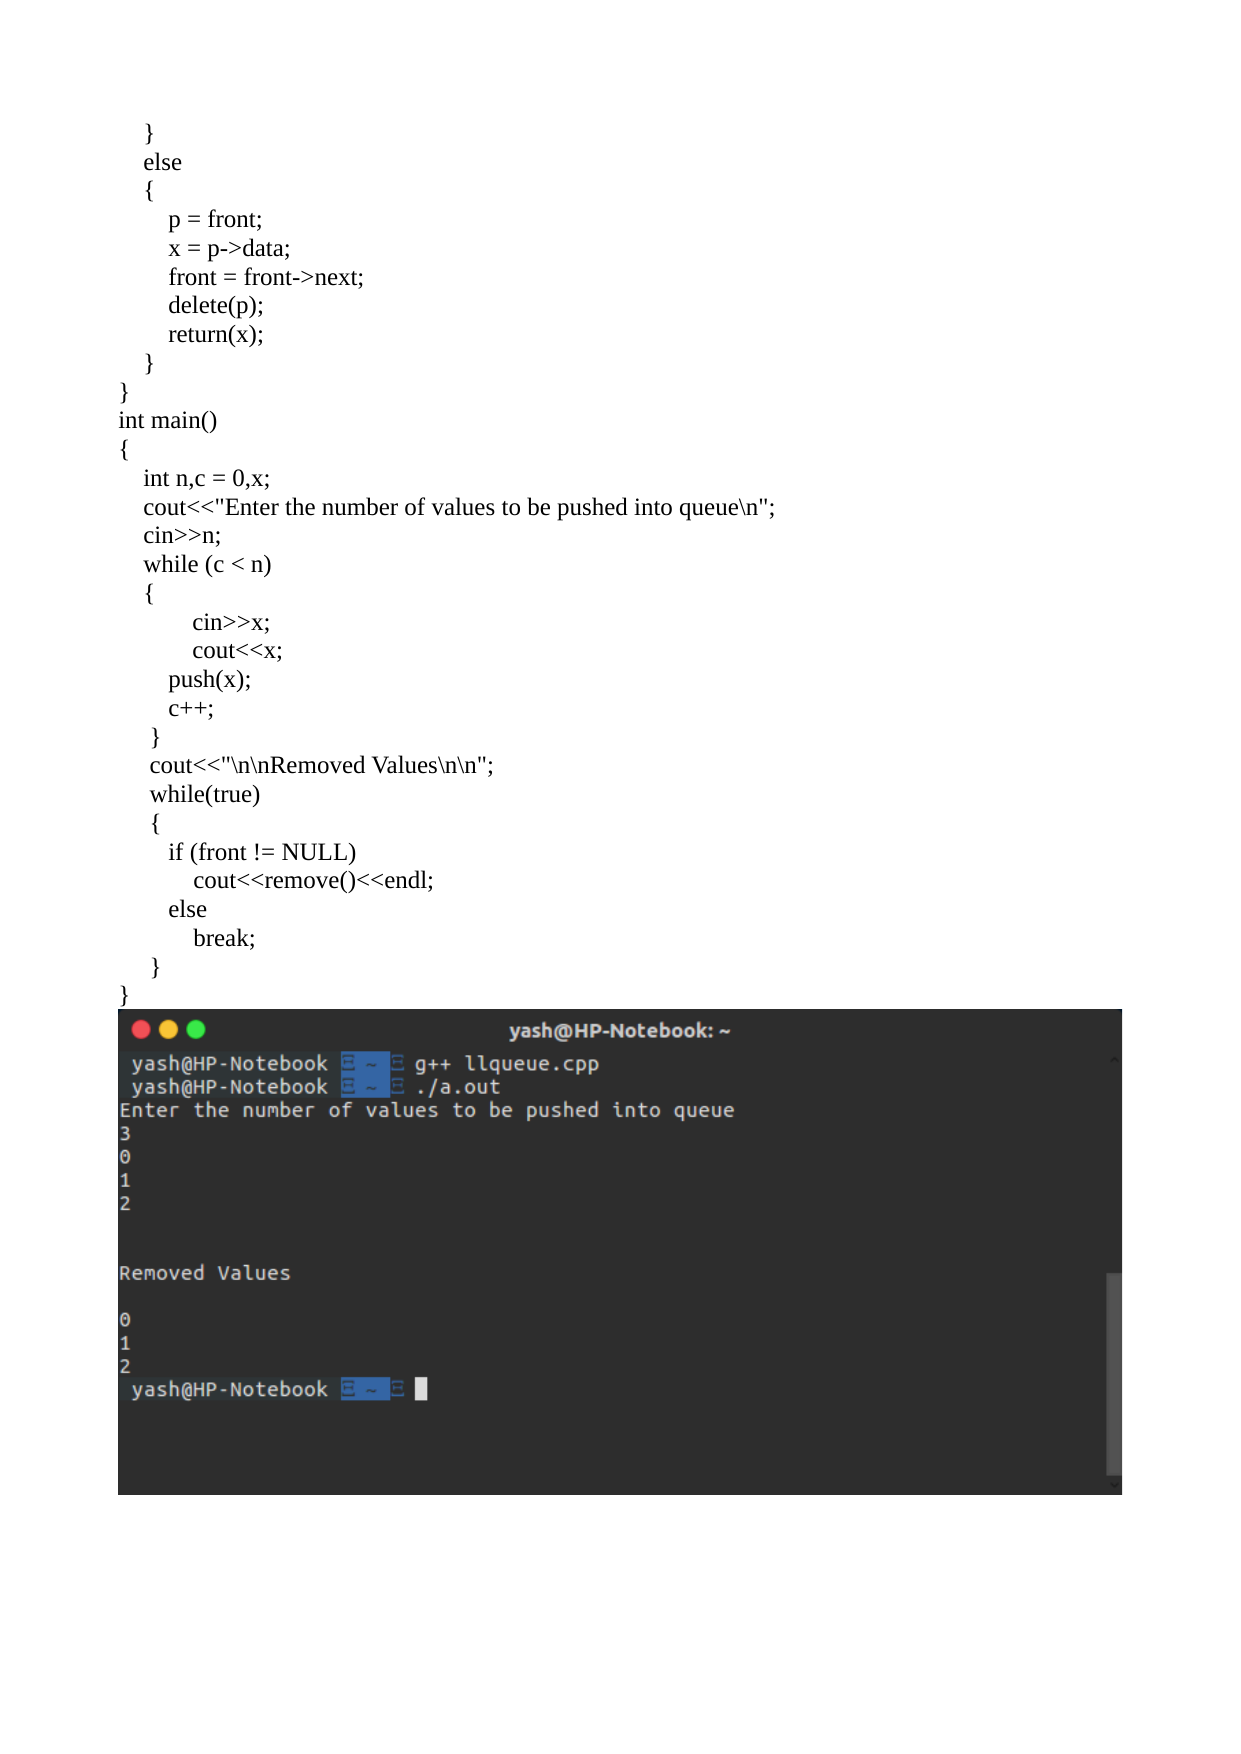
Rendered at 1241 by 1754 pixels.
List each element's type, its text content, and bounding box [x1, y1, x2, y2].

text cout<<"Enter the number of values to be pushed into queue\n"; [118, 492, 1122, 521]
text } [118, 377, 1122, 406]
text { [118, 808, 1122, 837]
text { [118, 434, 1122, 463]
text cout<<remove()<<endl; [118, 866, 1122, 894]
text front = front->next; [118, 262, 1122, 291]
text else [118, 147, 1122, 176]
text int main() [118, 406, 1122, 434]
text if (front != NULL) [118, 837, 1122, 866]
text } [118, 118, 1122, 147]
picture [118, 1009, 1123, 1495]
text } [118, 722, 1122, 751]
text break; [118, 923, 1122, 952]
text { [118, 578, 1122, 607]
text x = p->data; [118, 233, 1122, 262]
text int n,c = 0,x; [118, 463, 1122, 492]
text } [118, 952, 1122, 981]
text cout<<"\n\nRemoved Values\n\n"; [118, 751, 1122, 779]
text while(true) [118, 779, 1122, 808]
text cout<<x; [118, 636, 1122, 664]
text c++; [118, 693, 1122, 722]
text delete(p); [118, 291, 1122, 319]
text } [118, 981, 1122, 1009]
text while (c < n) [118, 549, 1122, 578]
text cin>>x; [118, 607, 1122, 636]
text } [118, 348, 1122, 377]
text { [118, 176, 1122, 204]
text cin>>n; [118, 521, 1122, 549]
text return(x); [118, 319, 1122, 348]
text p = front; [118, 204, 1122, 233]
text push(x); [118, 664, 1122, 693]
text else [118, 894, 1122, 923]
